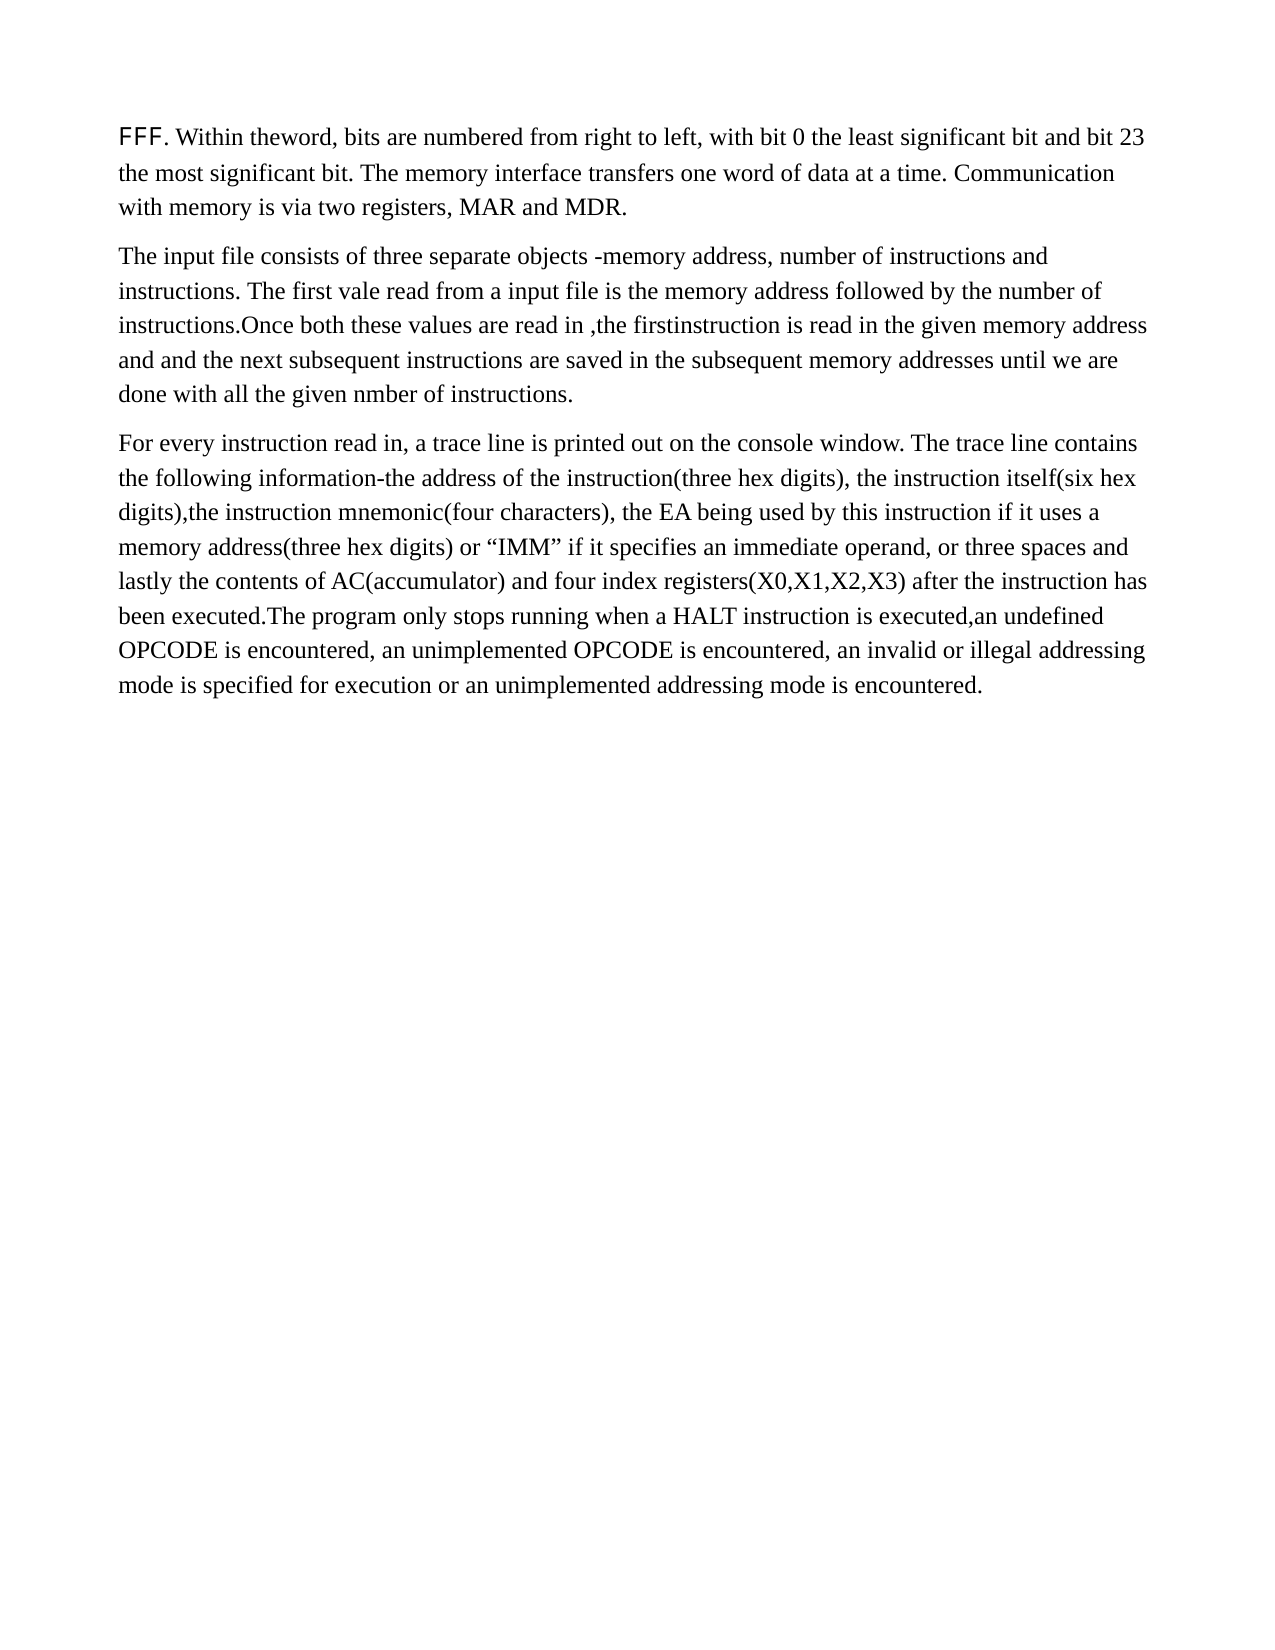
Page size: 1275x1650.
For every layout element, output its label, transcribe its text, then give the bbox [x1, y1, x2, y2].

text FFF. Within theword, bits are numbered from right to left, with bit 0 the least significant bit and bit 23 the most significant bit. The memory interface transfers one word of data at a time. Communication with memory is via two registers, MAR and MDR. [118, 118, 1157, 221]
text For every instruction read in, a trace line is printed out on the console window. The trace line contains the following information-the address of the instruction(three hex digits), the instruction itself(six hex digits),the instruction mnemonic(four characters), the EA being used by this instruction if it uses a memory address(three hex digits) or “IMM” if it specifies an immediate operand, or three spaces and lastly the contents of AC(accumulator) and four index registers(X0,X1,X2,X3) after the instruction has been executed.The program only stops running when a HALT instruction is executed,an undefined OPCODE is encountered, an unimplemented OPCODE is encountered, an invalid or illegal addressing mode is specified for execution or an unimplemented addressing mode is encountered. [118, 428, 1157, 698]
text The input file consists of three separate objects -memory address, number of instructions and instructions. The first vale read from a input file is the memory address followed by the number of instructions.Once both these values are read in ,the firstinstruction is read in the given memory address and and the next subsequent instructions are saved in the subsequent memory addresses until we are done with all the given nmber of instructions. [118, 241, 1157, 408]
